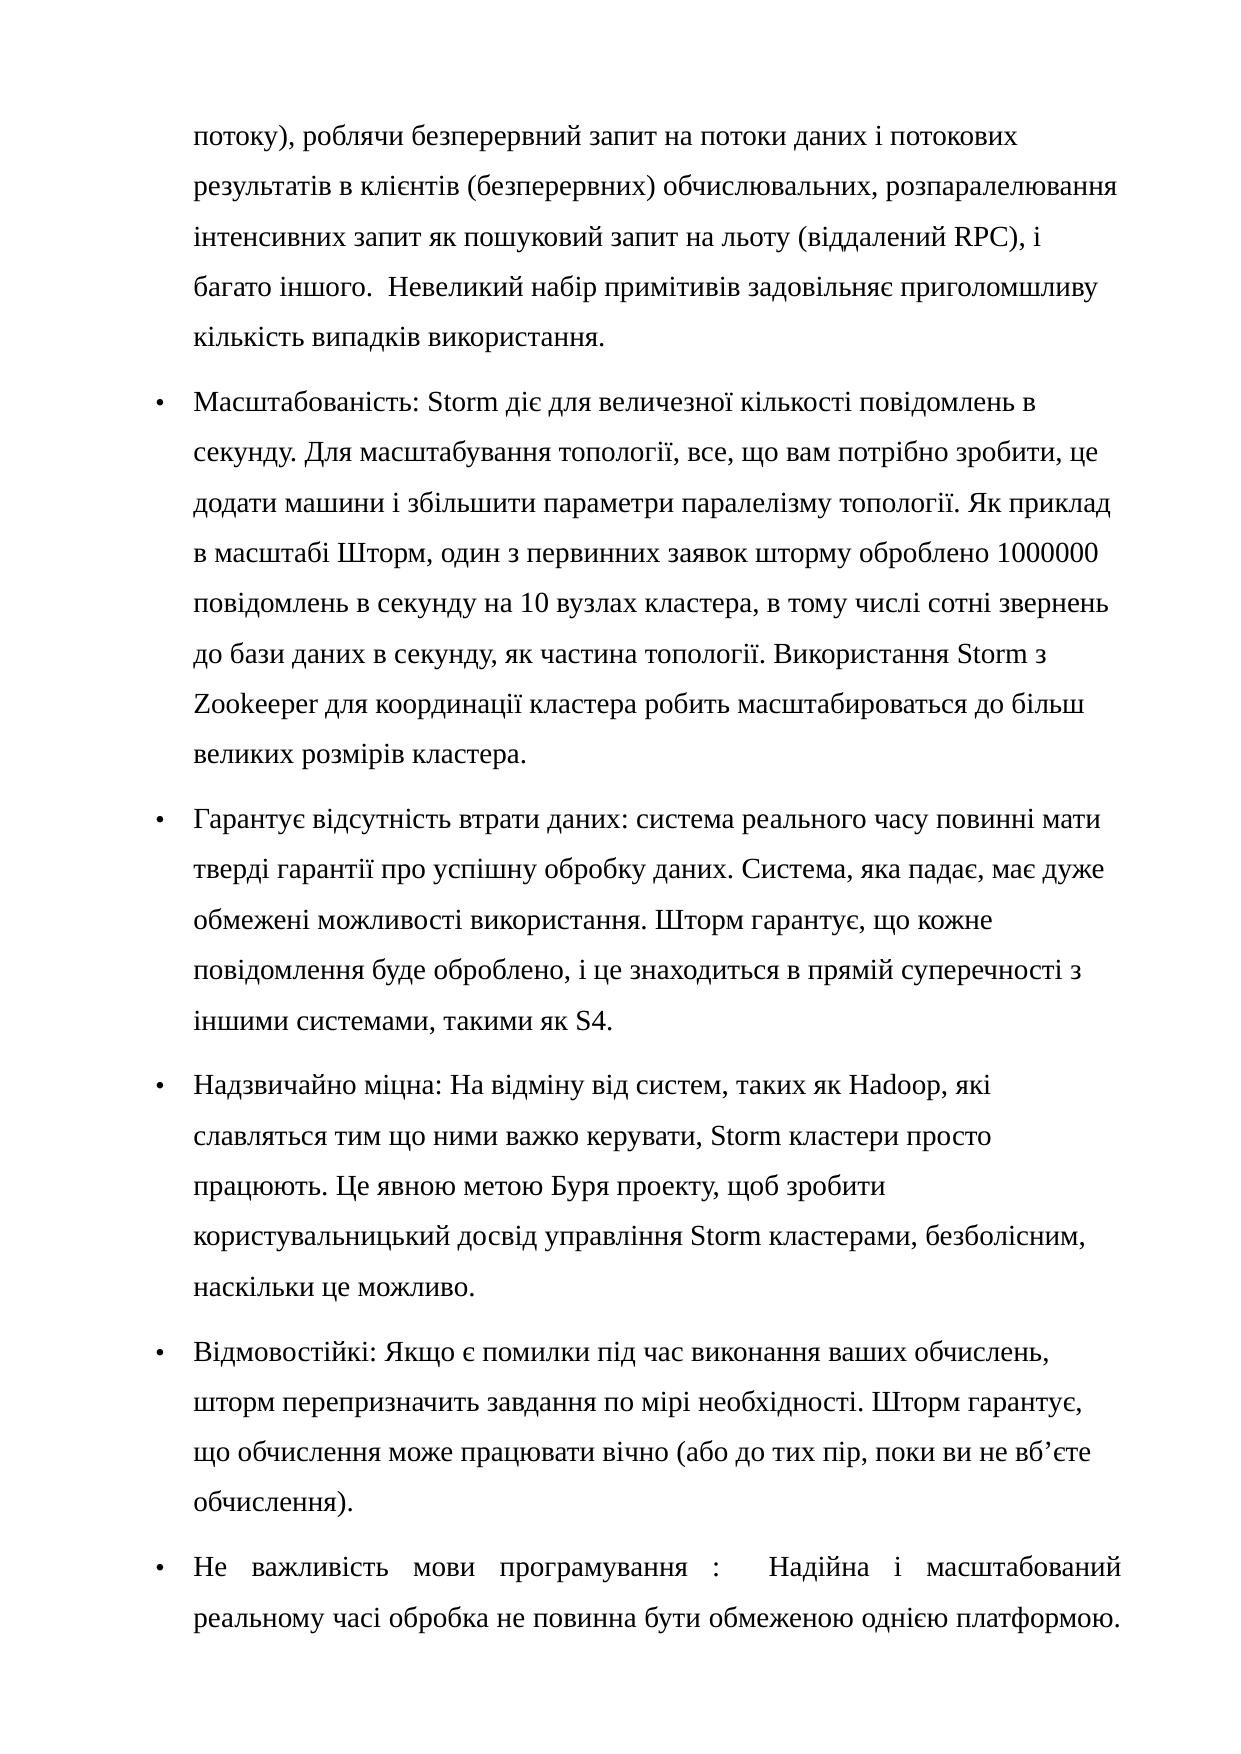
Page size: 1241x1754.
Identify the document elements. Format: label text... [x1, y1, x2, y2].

list Надзвичайно міцна: На відміну від систем, таких як Hadoop, які славляться тим що ними важко керувати, Storm кластери просто працюють. Це явною метою Буря проекту, щоб зробити користувальницький досвід управління Storm кластерами, безболісним, наскільки це можливо. [156, 1067, 1122, 1302]
list Масштабованість: Storm діє для величезної кількості повідомлень в секунду. Для масштабування топології, все, що вам потрібно зробити, це додати машини і збільшити параметри паралелізму топології. Як приклад в масштабі Шторм, один з первинних заявок шторму оброблено 1000000 повідомлень в секунду на 10 вузлах кластера, в тому числі сотні звернень до бази даних в секунду, як частина топології. Використання Storm з Zookeeper для координації кластера робить масштабироваться до більш великих розмірів кластера. [156, 384, 1122, 770]
list потоку), роблячи безперервний запит на потоки даних і потокових результатів в клієнтів (безперервних) обчислювальних, розпаралелювання інтенсивних запит як пошуковий запит на льоту (віддалений RPC), і багато іншого. Невеликий набір примітивів задовільняє приголомшливу кількість випадків використання. [156, 118, 1122, 353]
list Відмовостійкі: Якщо є помилки під час виконання ваших обчислень, шторм перепризначить завдання по мірі необхідності. Шторм гарантує, що обчислення може працювати вічно (або до тих пір, поки ви не вб’єте обчислення). [156, 1334, 1122, 1518]
list Гарантує відсутність втрати даних: система реального часу повинні мати тверді гарантії про успішну обробку даних. Система, яка падає, має дуже обмежені можливості використання. Шторм гарантує, що кожне повідомлення буде оброблено, і це знаходиться в прямій суперечності з іншими системами, такими як S4. [156, 801, 1122, 1036]
list Не важливість мови програмування : Надійна і масштабований реальному часі обробка не повинна бути обмеженою однією платформою. [156, 1549, 1122, 1633]
